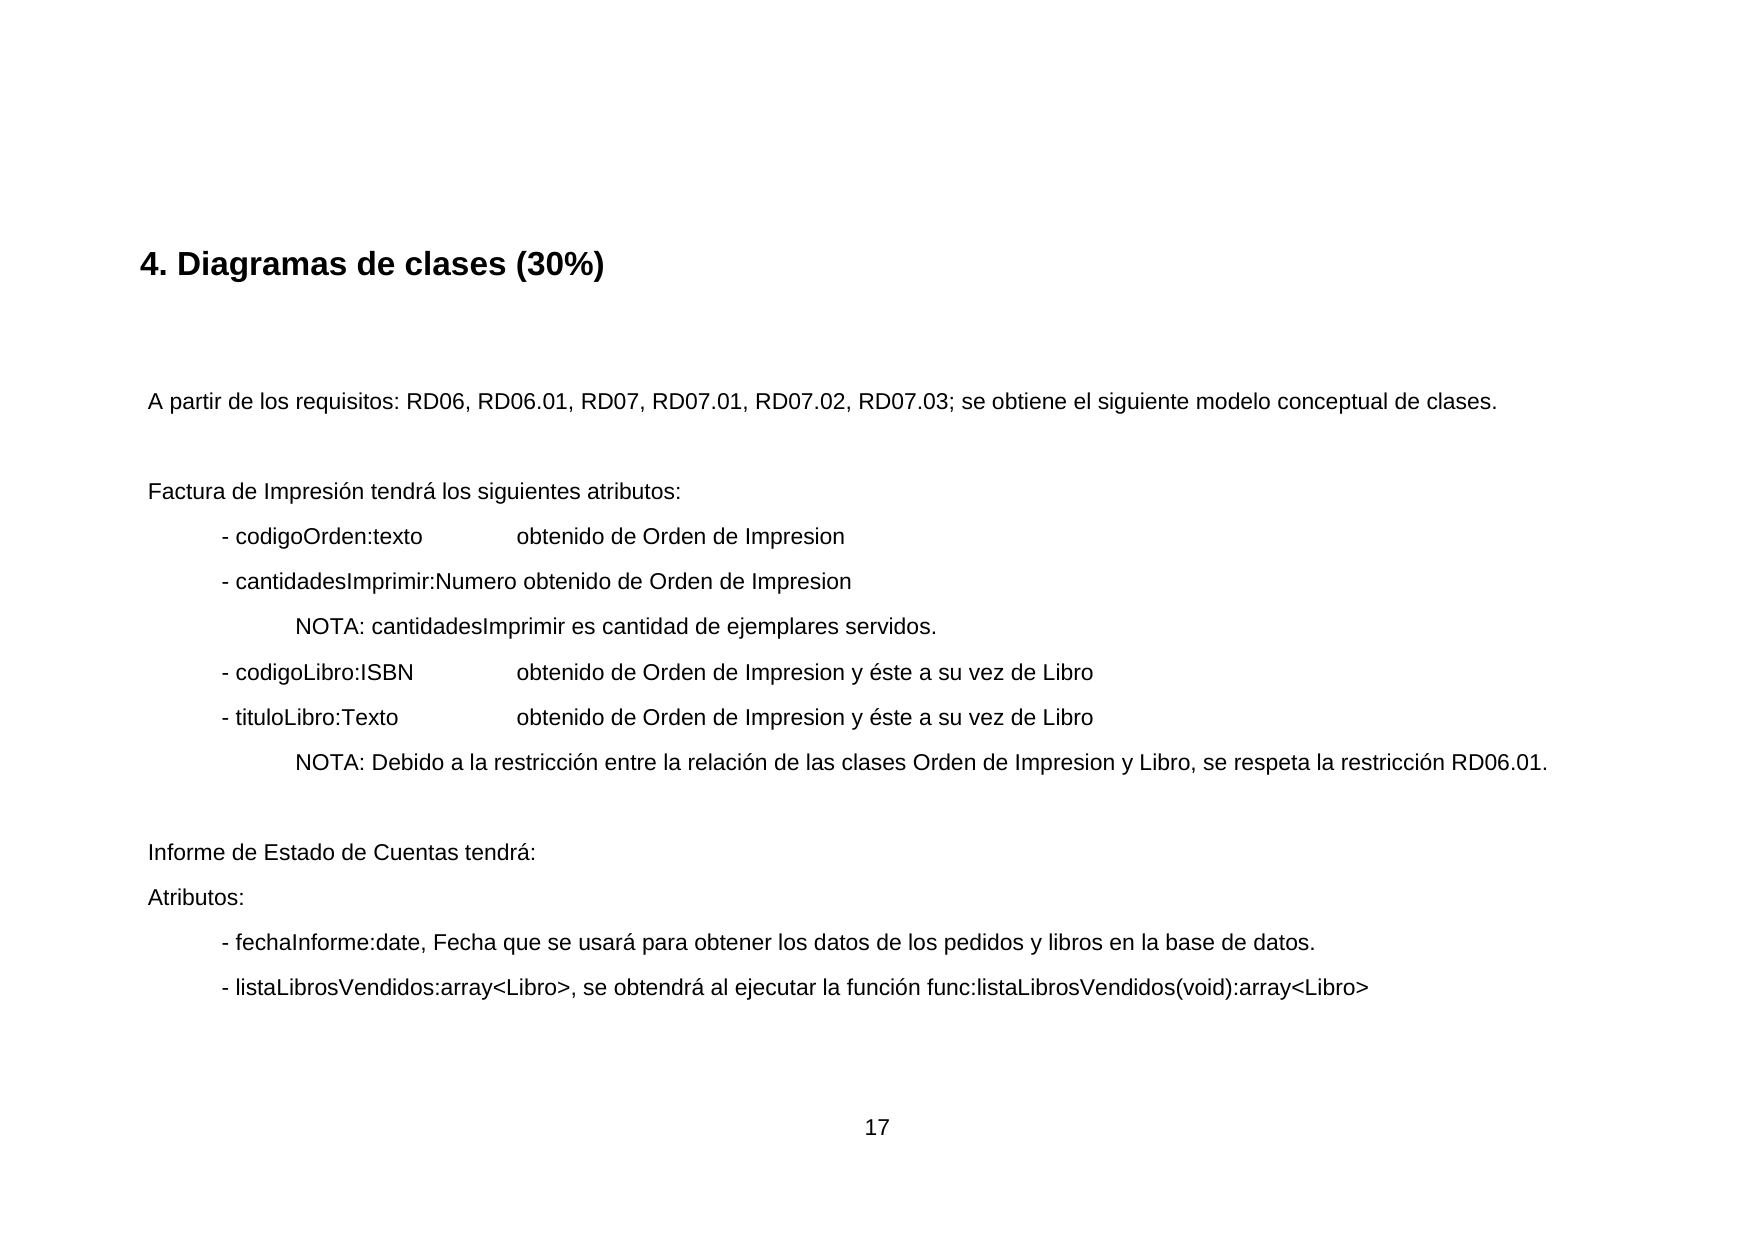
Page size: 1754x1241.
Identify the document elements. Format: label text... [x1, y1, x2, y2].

text Factura de Impresión tendrá los siguientes atributos: [148, 478, 1606, 504]
text Atributos: [148, 884, 1606, 910]
text - tituloLibro:Texto obtenido de Orden de Impresion y éste a su vez de Libro [148, 703, 1606, 730]
subtitle 4. Diagramas de clases (30%) [140, 244, 1606, 282]
text NOTA: cantidadesImprimir es cantidad de ejemplares servidos. [148, 613, 1606, 640]
text - codigoOrden:texto obtenido de Orden de Impresion [148, 523, 1606, 549]
text - listaLibrosVendidos:array<Libro>, se obtendrá al ejecutar la función func:listaLibrosVendidos(void):array<Libro> [148, 974, 1606, 1001]
text - fechaInforme:date, Fecha que se usará para obtener los datos de los pedidos y libros en la base de datos. [148, 929, 1606, 955]
text - cantidadesImprimir:Numero obtenido de Orden de Impresion [148, 568, 1606, 594]
text - codigoLibro:ISBN obtenido de Orden de Impresion y éste a su vez de Libro [148, 658, 1606, 685]
text A partir de los requisitos: RD06, RD06.01, RD07, RD07.01, RD07.02, RD07.03; se obtiene el siguiente modelo conceptual de clases. [148, 388, 1606, 414]
text NOTA: Debido a la restricción entre la relación de las clases Orden de Impresion y Libro, se respeta la restricción RD06.01. [148, 749, 1606, 775]
text Informe de Estado de Cuentas tendrá: [148, 839, 1606, 865]
